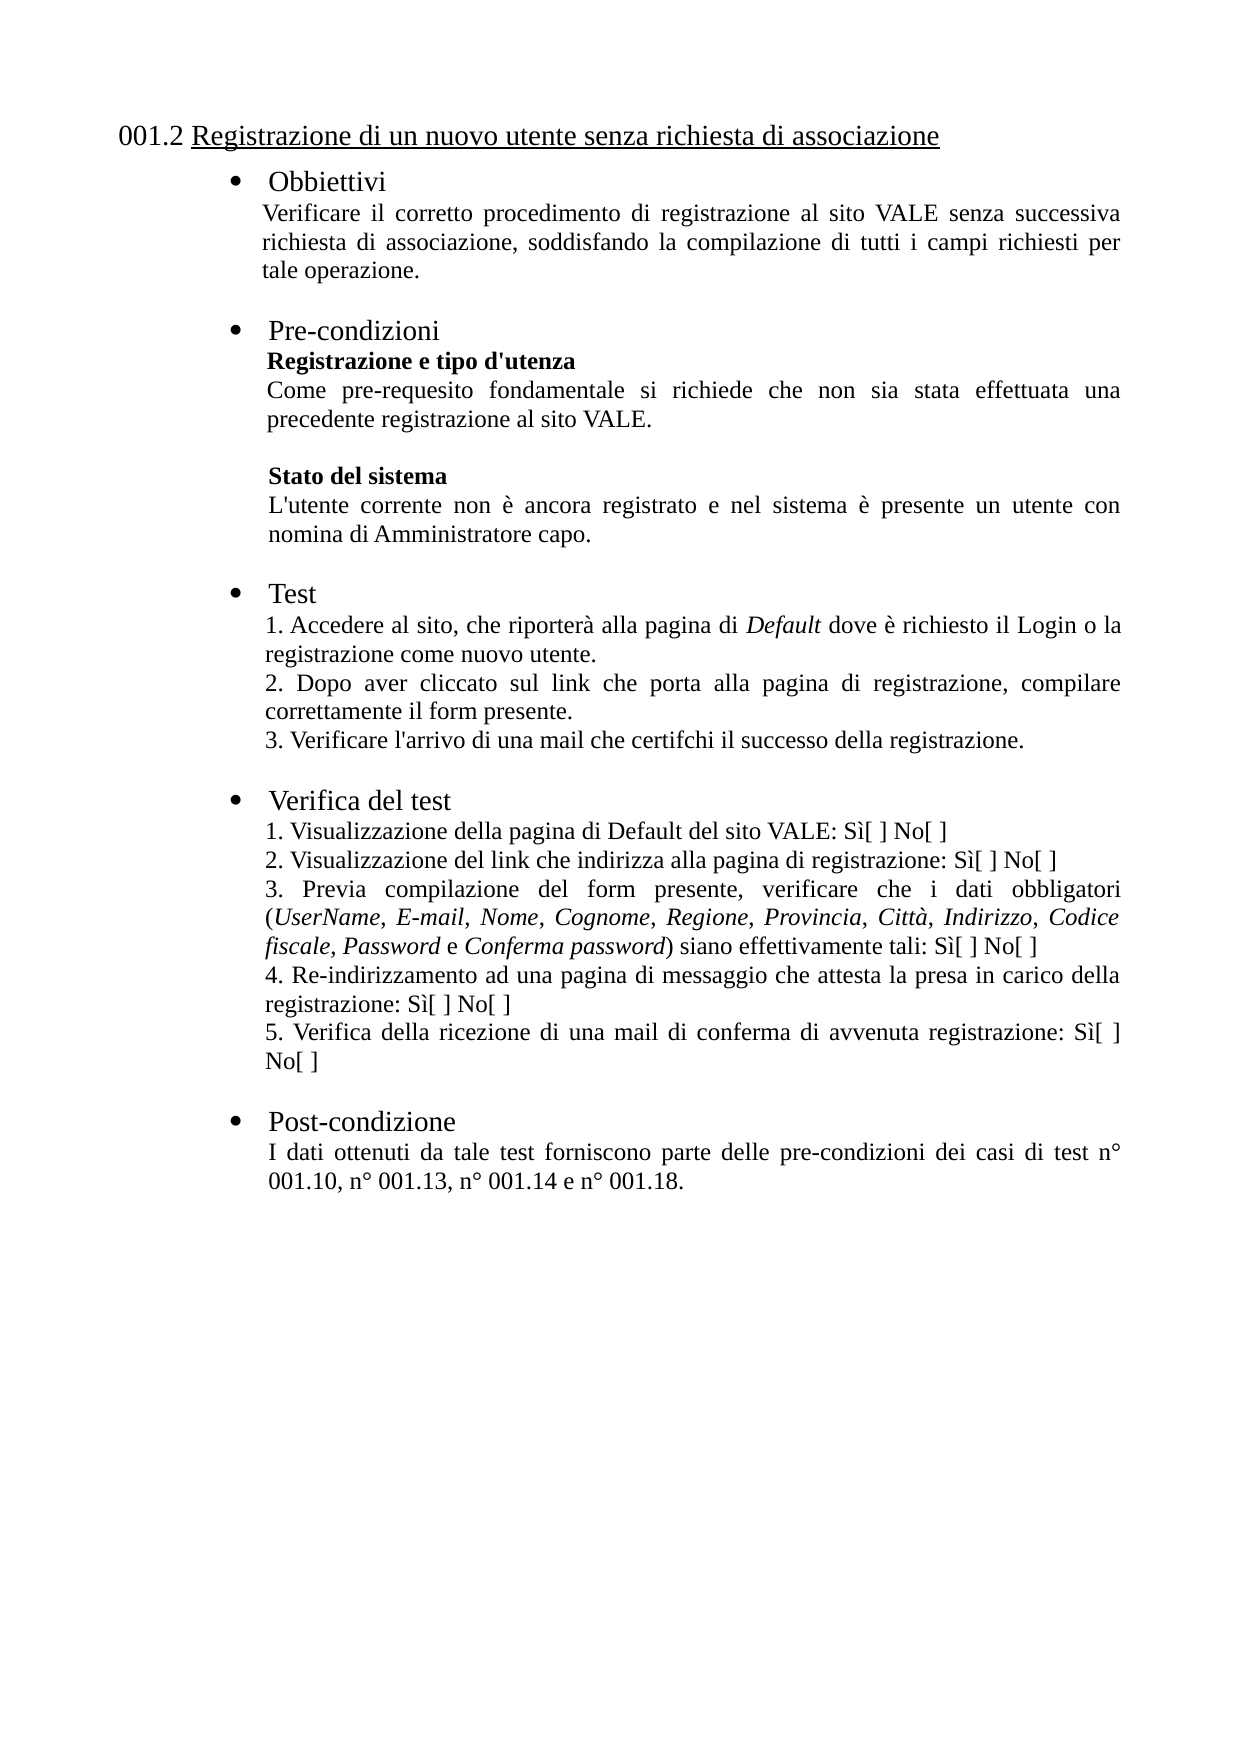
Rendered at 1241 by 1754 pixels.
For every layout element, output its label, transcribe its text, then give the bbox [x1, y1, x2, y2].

list Test [231, 576, 1122, 610]
text Stato del sistema [268, 461, 1122, 490]
list Obbiettivi [231, 164, 1122, 198]
list Post-condizione [231, 1104, 1122, 1137]
text 1. Accedere al sito, che riporterà alla pagina di Default dove è richiesto il Login o la registrazione come nuovo utente. [265, 610, 1122, 668]
list Verifica del test [231, 783, 1122, 816]
list 2. Dopo aver cliccato sul link che porta alla pagina di registrazione, compilare correttamente il form presente. [265, 668, 1122, 725]
text I dati ottenuti da tale test forniscono parte delle pre-condizioni dei casi di test n° 001.10, n° 001.13, n° 001.14 e n° 001.18. [268, 1137, 1122, 1195]
text 5. Verifica della ricezione di una mail di conferma di avvenuta registrazione: Sì[ ] No[ ] [265, 1017, 1122, 1075]
text Registrazione e tipo d'utenza [267, 346, 1122, 375]
list Pre-condizioni [231, 313, 1122, 346]
text L'utente corrente non è ancora registrato e nel sistema è presente un utente con nomina di Amministratore capo. [268, 490, 1122, 548]
subtitle 001.2 Registrazione di un nuovo utente senza richiesta di associazione [118, 118, 1122, 152]
text 4. Re-indirizzamento ad una pagina di messaggio che attesta la presa in carico della registrazione: Sì[ ] No[ ] [265, 960, 1122, 1017]
text Come pre-requesito fondamentale si richiede che non sia stata effettuata una precedente registrazione al sito VALE. [267, 375, 1122, 433]
text 2. Visualizzazione del link che indirizza alla pagina di registrazione: Sì[ ] No[ ] [265, 845, 1122, 874]
list 3. Verificare l'arrivo di una mail che certifchi il successo della registrazione. [265, 725, 1122, 754]
text 1. Visualizzazione della pagina di Default del sito VALE: Sì[ ] No[ ] [265, 816, 1122, 845]
text Verificare il corretto procedimento di registrazione al sito VALE senza successiva richiesta di associazione, soddisfando la compilazione di tutti i campi richiesti per tale operazione. [262, 198, 1122, 284]
text 3. Previa compilazione del form presente, verificare che i dati obbligatori (UserName, E-mail, Nome, Cognome, Regione, Provincia, Città, Indirizzo, Codice fiscale, Password e Conferma password) siano effettivamente tali: Sì[ ] No[ ] [265, 874, 1122, 960]
